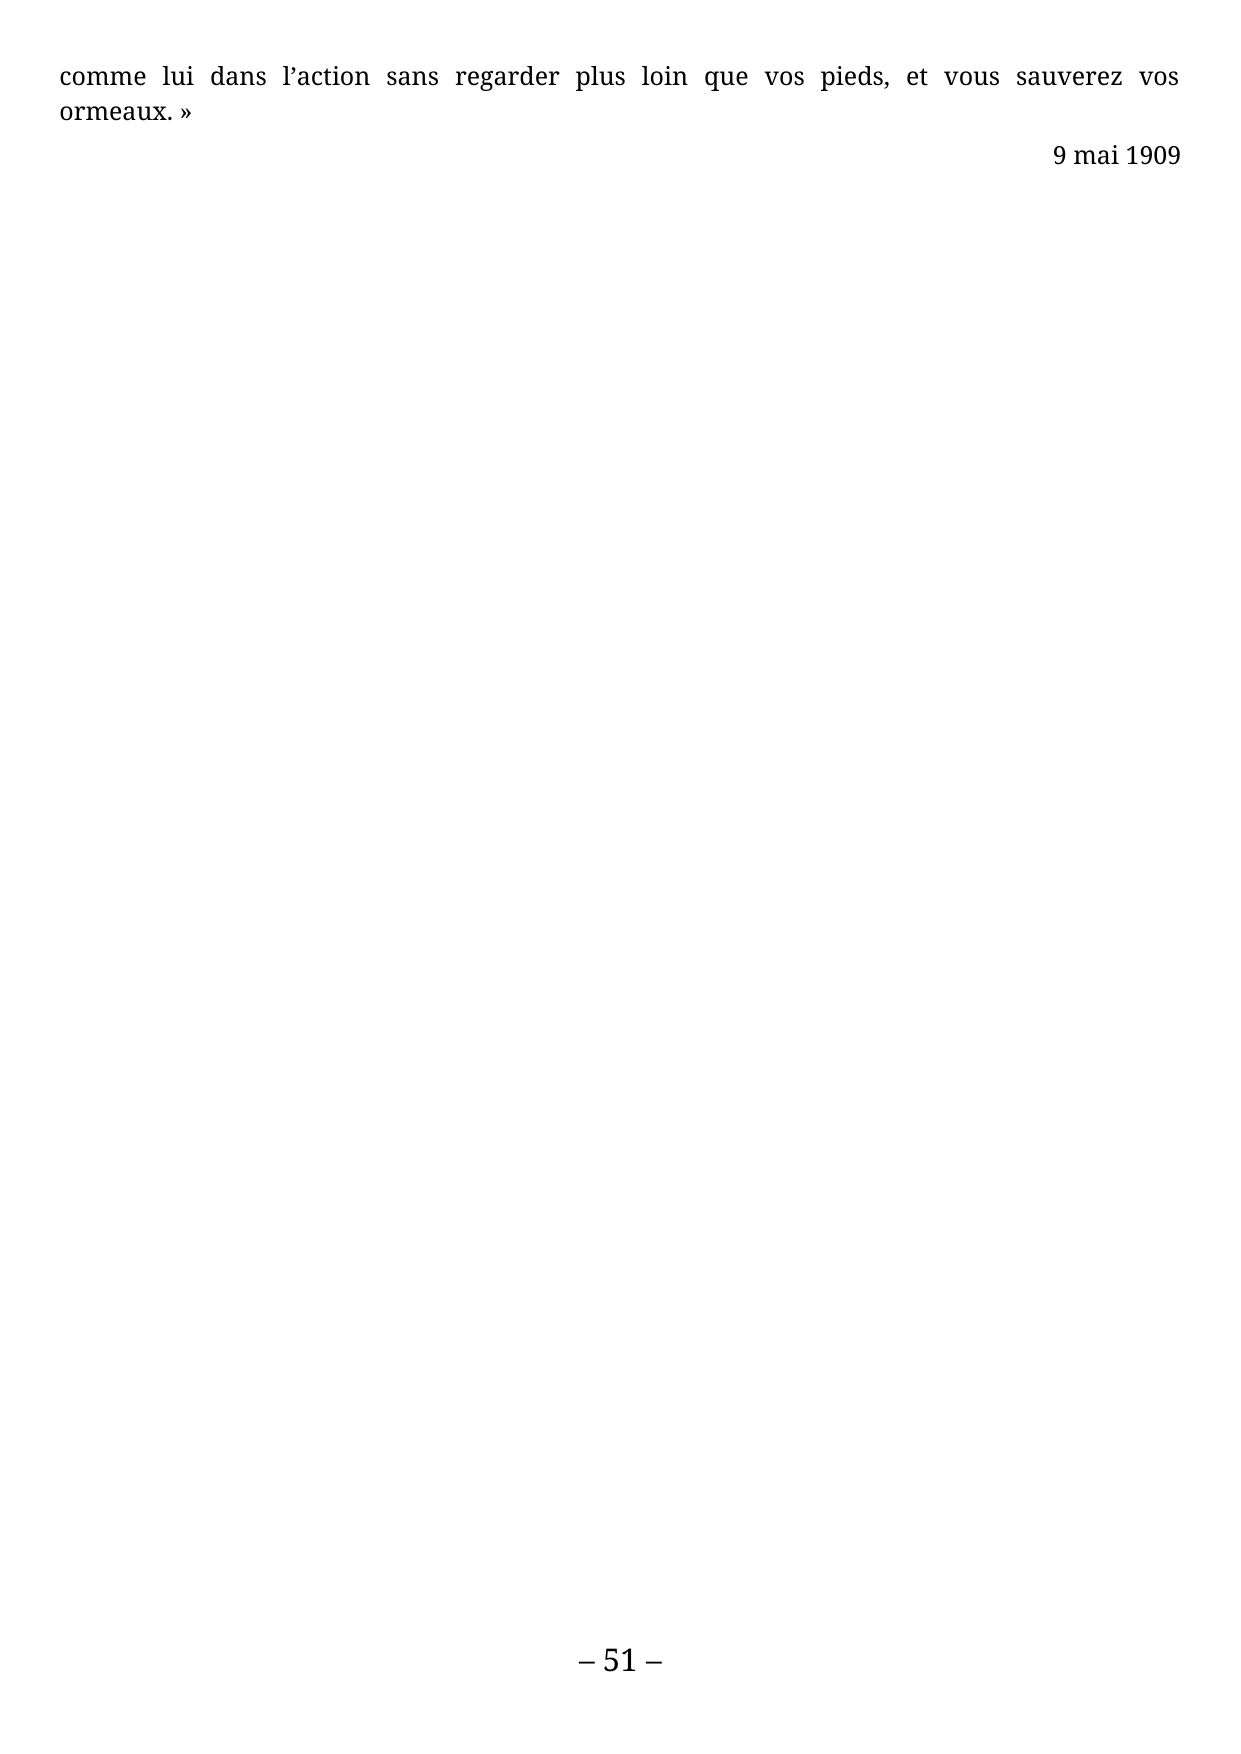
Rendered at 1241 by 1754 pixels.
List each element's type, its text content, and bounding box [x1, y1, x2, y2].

text 9 mai 1909 [59, 138, 1181, 172]
text comme lui dans l’action sans regarder plus loin que vos pieds, et vous sauverez vos ormeaux. » [59, 59, 1181, 127]
